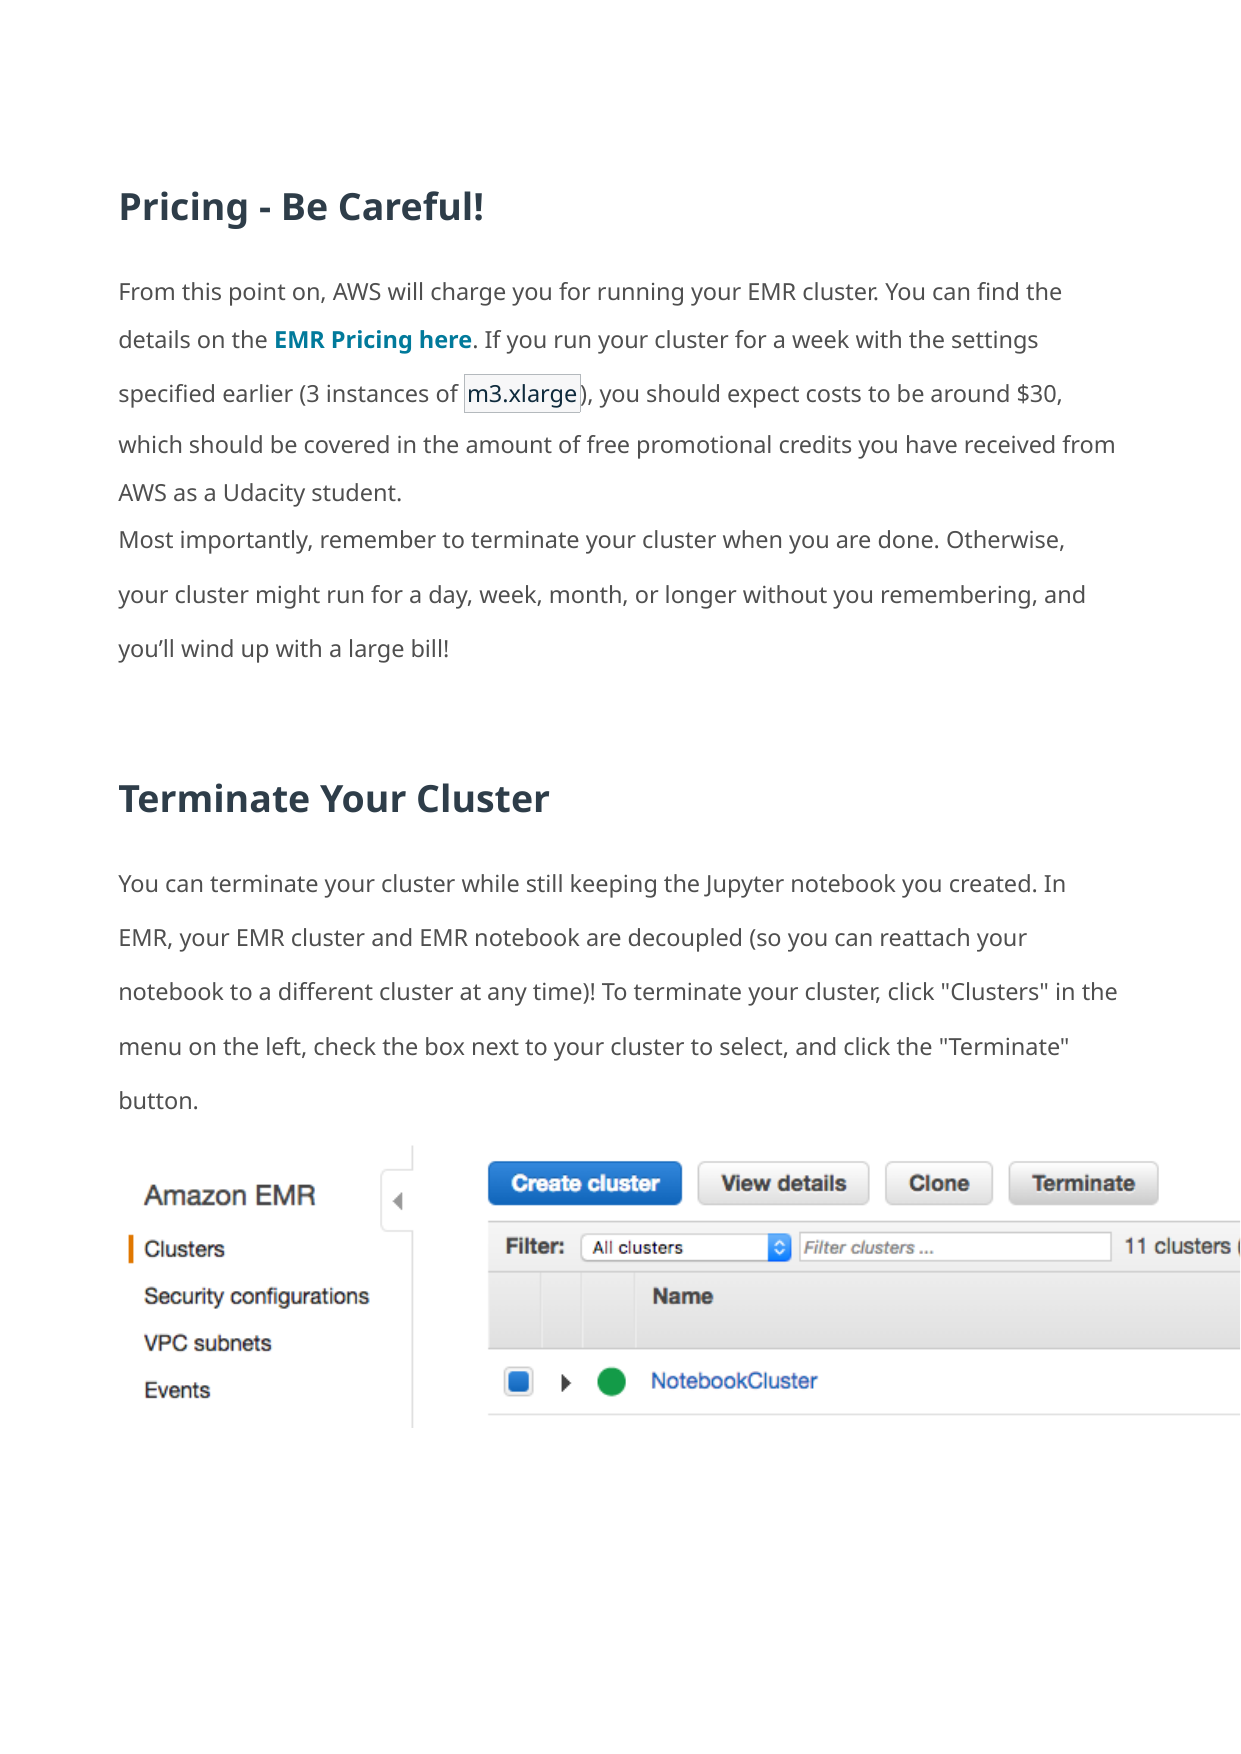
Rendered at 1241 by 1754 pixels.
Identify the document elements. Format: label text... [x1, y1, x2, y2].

text You can terminate your cluster while still keeping the Jupyter notebook you created. In EMR, your EMR cluster and EMR notebook are decoupled (so you can reattach your notebook to a different cluster at any time)! To terminate your cluster, click "Clusters" in the menu on the left, check the box next to your cluster to select, and click the "Terminate" button. [118, 867, 1122, 1116]
subtitle Pricing - Be Careful! [118, 181, 1122, 232]
subtitle Terminate Your Cluster [118, 773, 1122, 824]
text From this point on, AWS will charge you for running your EMR cluster. You can find the details on the EMR Pricing here. If you run your cluster for a week with the settings specified earlier (3 instances of m3.xlarge), you should expect costs to be around $30, which should be covered in the amount of free promotional credits you have received from AWS as a Udacity student. [118, 275, 1122, 508]
text Most importantly, remember to terminate your cluster when you are done. Otherwise, your cluster might run for a day, week, month, or longer without you remembering, and you’ll wind up with a large bill! [118, 524, 1122, 664]
picture [118, 1138, 1241, 1428]
